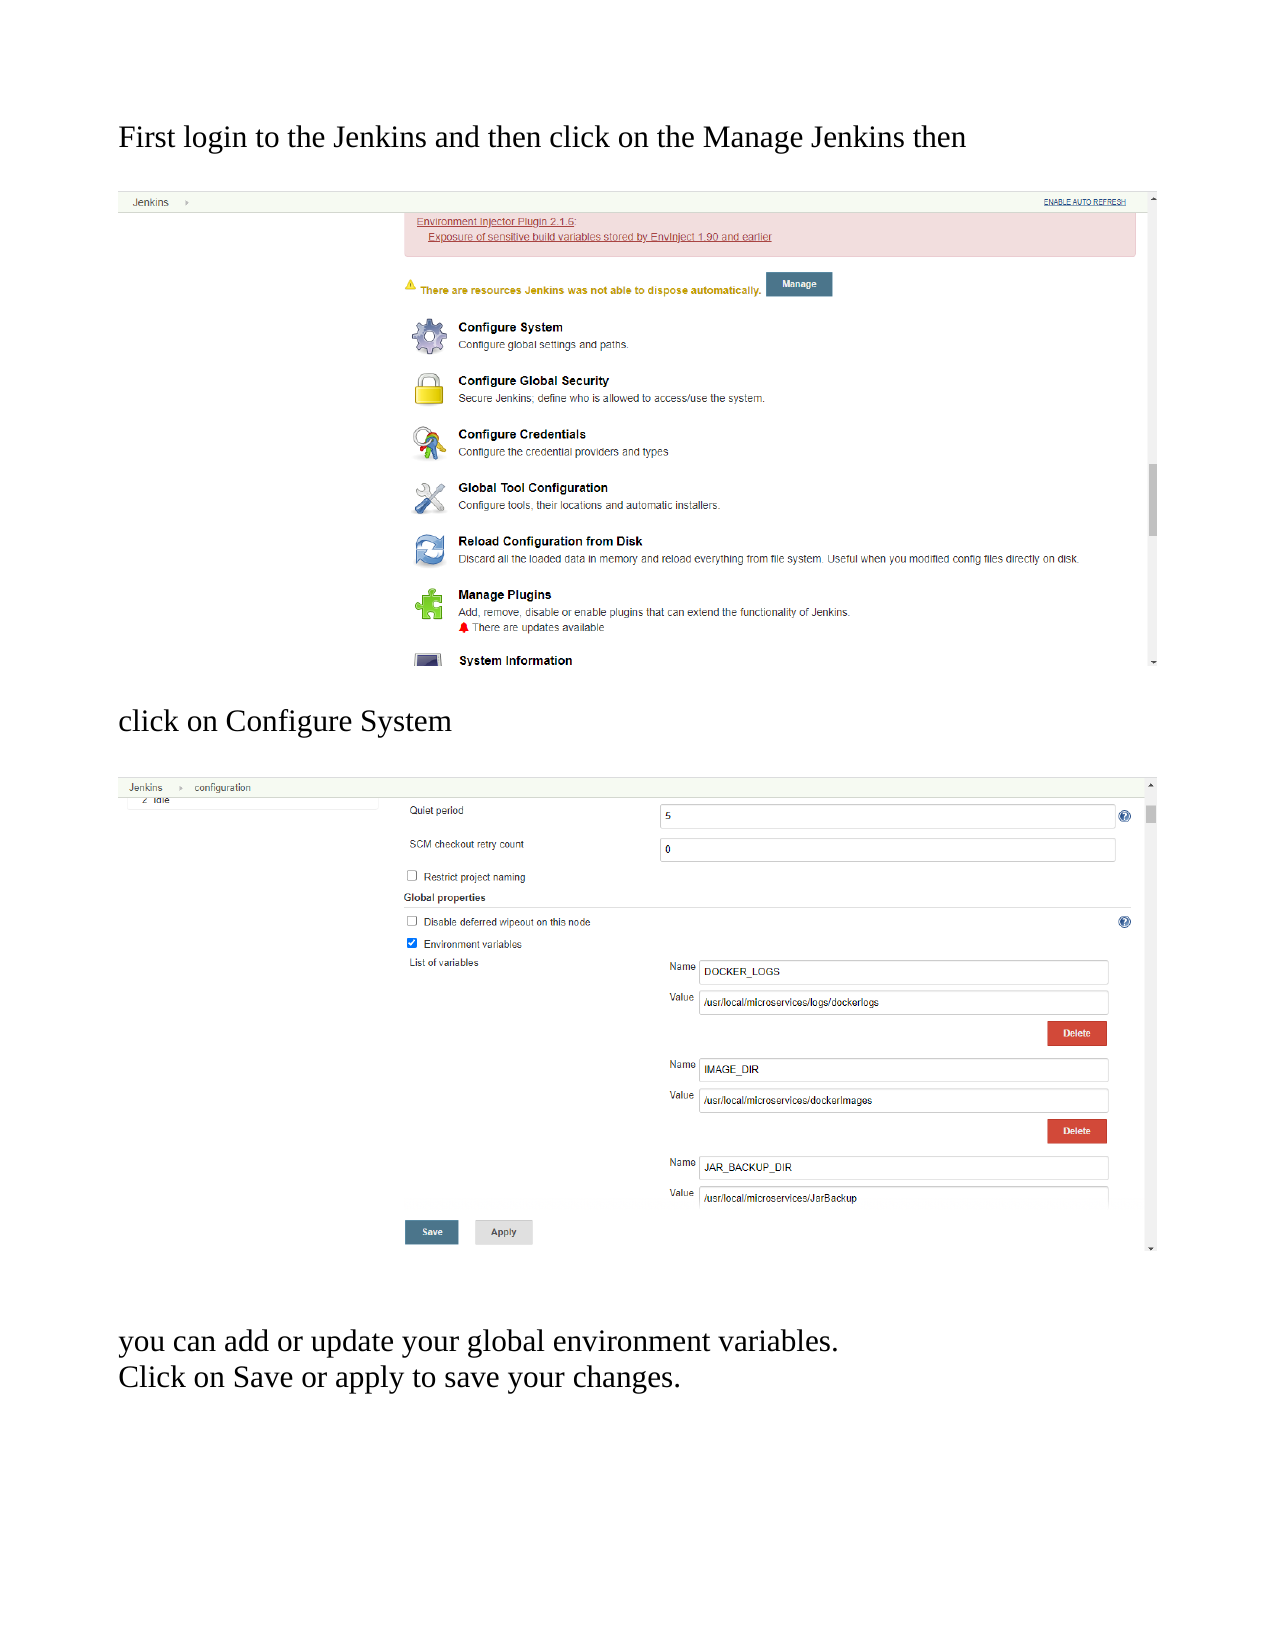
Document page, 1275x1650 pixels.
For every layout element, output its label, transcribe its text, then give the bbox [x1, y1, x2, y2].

text you can add or update your global environment variables. [118, 1322, 1157, 1358]
text click on Configure System [118, 702, 1157, 738]
picture [118, 190, 1157, 666]
text First login to the Jenkins and then click on the Manage Jenkins then [118, 118, 1157, 154]
picture [118, 773, 1157, 1251]
text Click on Save or apply to save your changes. [118, 1358, 1157, 1394]
